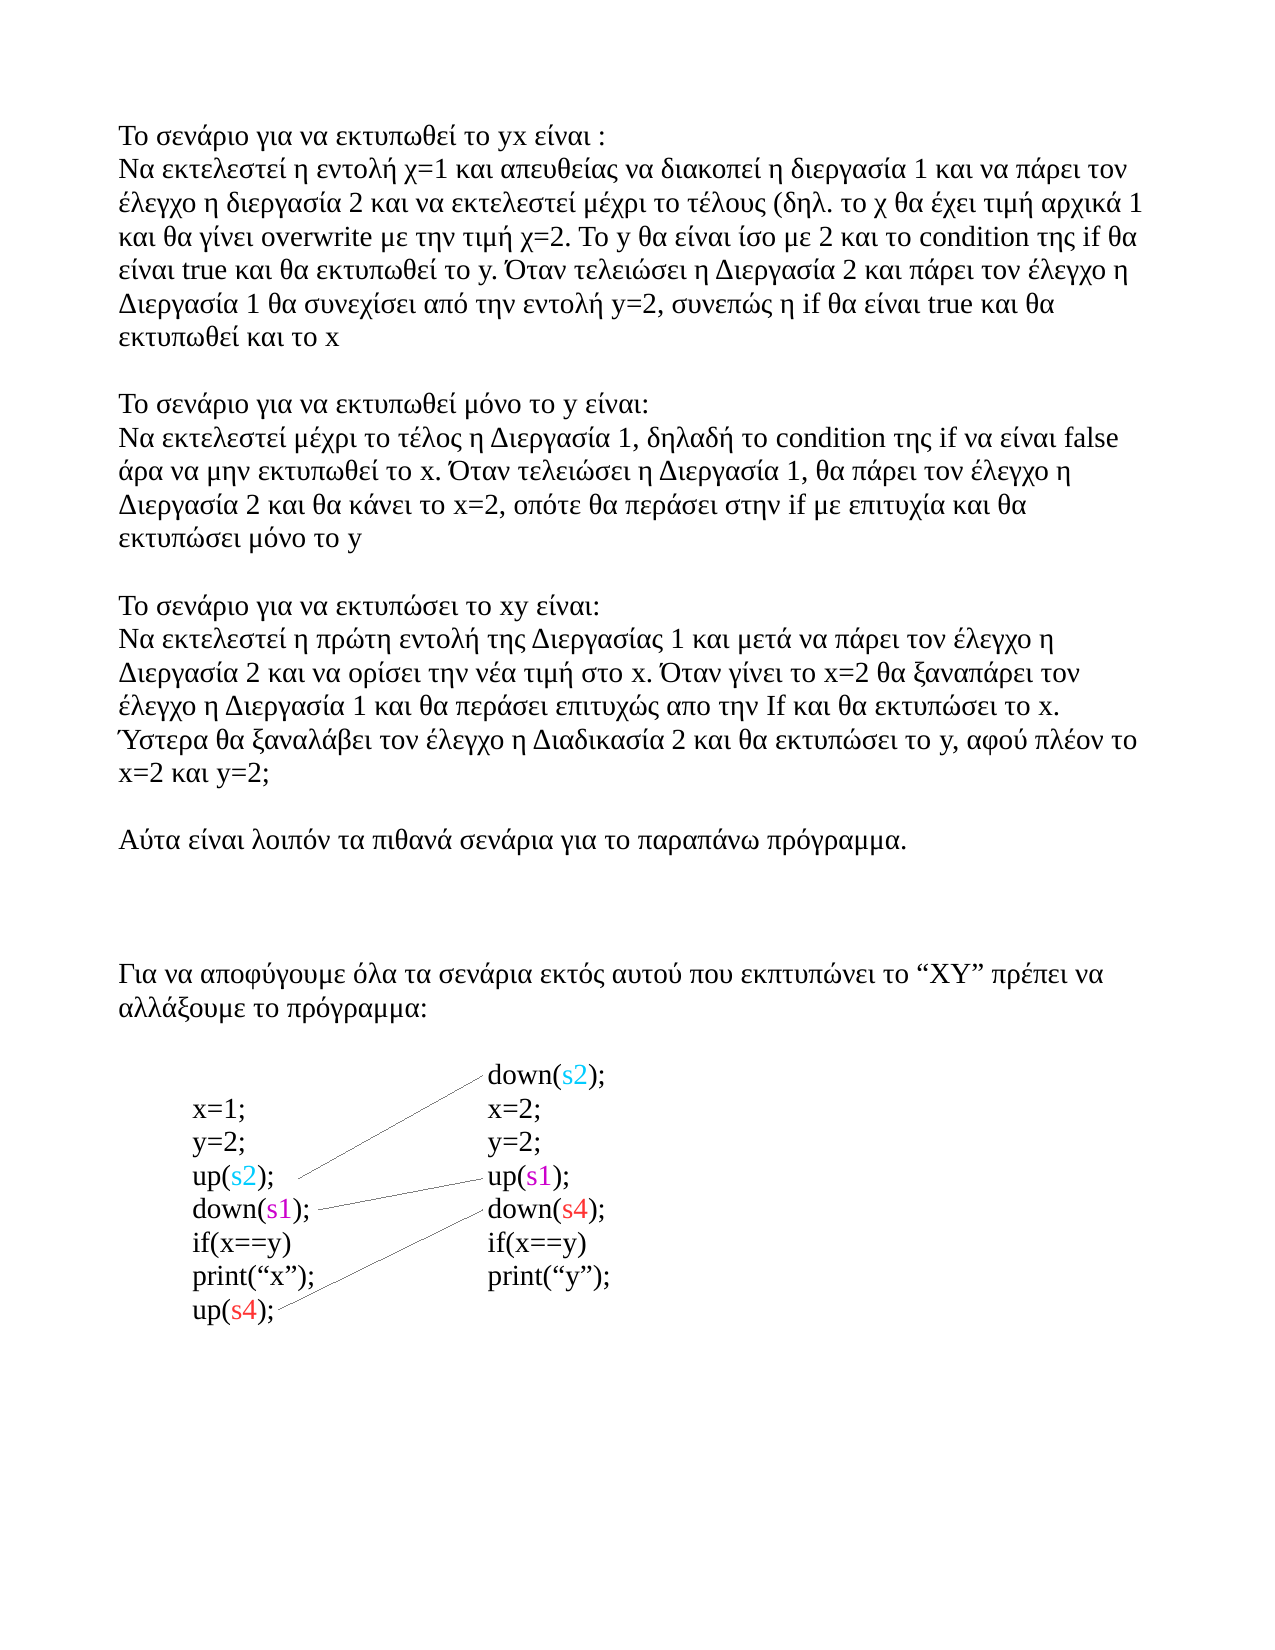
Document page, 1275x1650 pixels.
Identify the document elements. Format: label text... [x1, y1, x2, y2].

text down(s2); [118, 1057, 1157, 1091]
text print(“x”); print(“y”); [118, 1258, 1157, 1292]
text Για να αποφύγουμε όλα τα σενάρια εκτός αυτού που εκπτυπώνει το “ΧΥ” πρέπει να αλλάξουμε το πρόγραμμα: [118, 957, 1157, 1024]
text Το σενάριο για να εκτυπώσει το xy είναι: [118, 588, 1157, 621]
text Το σενάριο για να εκτυπωθεί μόνο το y είναι: [118, 386, 1157, 420]
text Να εκτελεστεί η εντολή χ=1 και απευθείας να διακοπεί η διεργασία 1 και να πάρει τον έλεγχο η διεργασία 2 και να εκτελεστεί μέχρι το τέλους (δηλ. το χ θα έχει τιμή αρχικά 1 και θα γίνει overwrite με την τιμή χ=2. Το y θα είναι ίσο με 2 και το condition της if θα είναι true και θα εκτυπωθεί το y. Όταν τελειώσει η Διεργασία 2 και πάρει τον έλεγχο η Διεργασία 1 θα συνεχίσει από την εντολή y=2, συνεπώς η if θα είναι true και θα εκτυπωθεί και το x [118, 152, 1157, 353]
text Αύτα είναι λοιπόν τα πιθανά σενάρια για το παραπάνω πρόγραμμα. [118, 822, 1157, 856]
text Το σενάριο για να εκτυπωθεί το yx είναι : [118, 118, 1157, 152]
text Να εκτελεστεί μέχρι το τέλος η Διεργασία 1, δηλαδή το condition της if να είναι false άρα να μην εκτυπωθεί το x. Όταν τελειώσει η Διεργασία 1, θα πάρει τον έλεγχο η Διεργασία 2 και θα κάνει το x=2, οπότε θα περάσει στην if με επιτυχία και θα εκτυπώσει μόνο το y [118, 420, 1157, 554]
text down(s1); down(s4); [118, 1191, 1157, 1225]
text y=2; y=2; [118, 1124, 1157, 1158]
text if(x==y) if(x==y) [118, 1225, 1157, 1258]
text up(s4); [118, 1292, 1157, 1326]
text up(s2); up(s1); [118, 1158, 1157, 1191]
text Ύστερα θα ξαναλάβει τον έλεγχο η Διαδικασία 2 και θα εκτυπώσει το y, αφού πλέον το x=2 και y=2; [118, 722, 1157, 789]
text Να εκτελεστεί η πρώτη εντολή της Διεργασίας 1 και μετά να πάρει τον έλεγχο η Διεργασία 2 και να ορίσει την νέα τιμή στο x. Όταν γίνει το x=2 θα ξαναπάρει τον έλεγχο η Διεργασία 1 και θα περάσει επιτυχώς απο την If και θα εκτυπώσει το x. [118, 621, 1157, 722]
text x=1; x=2; [118, 1091, 1157, 1124]
